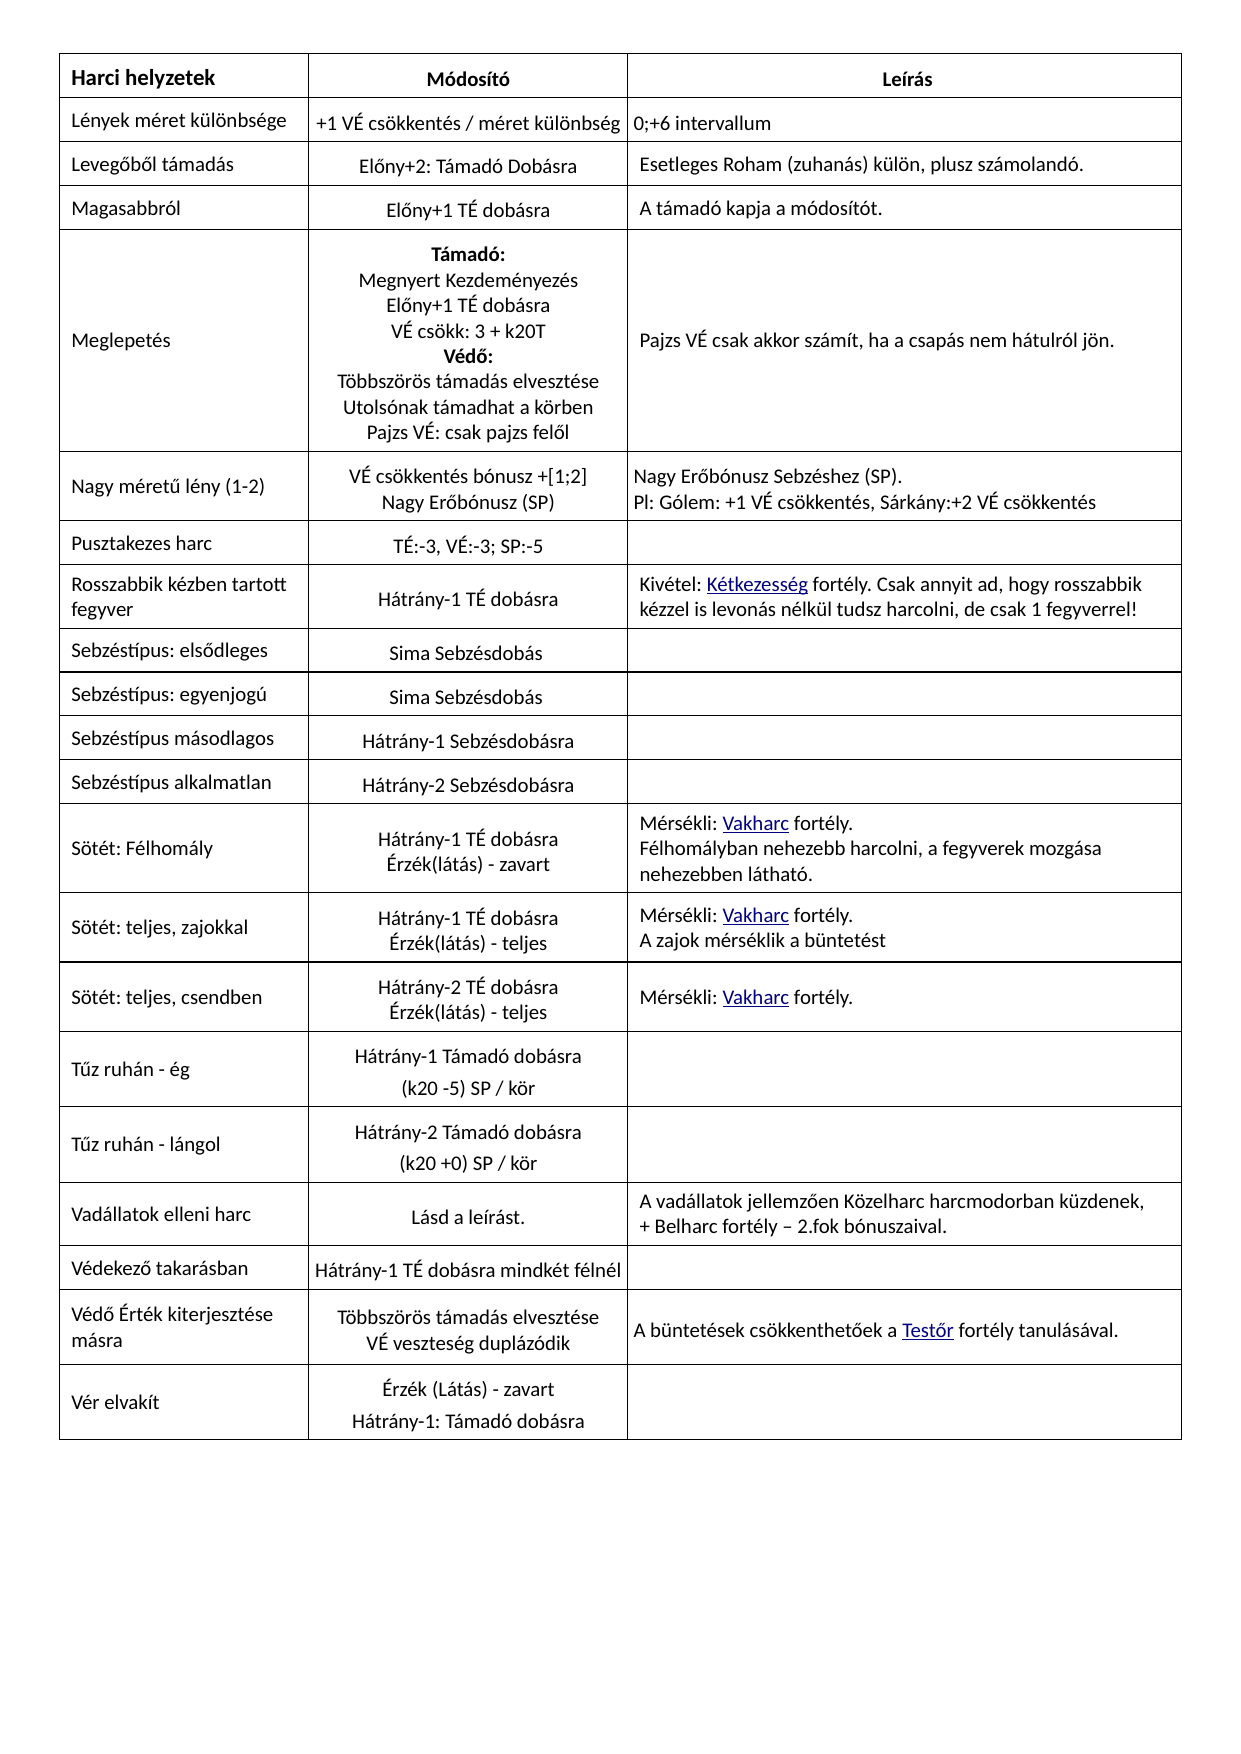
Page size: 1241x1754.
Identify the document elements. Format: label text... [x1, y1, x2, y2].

table_cell [628, 1365, 1181, 1439]
table_cell TÉ:-3, VÉ:-3; SP:-5 [309, 521, 627, 564]
table_cell Tűz ruhán - ég [60, 1032, 308, 1106]
table_cell [628, 673, 1181, 715]
table_cell Hátrány-2 Támadó dobásra (k20 +0) SP / kör [309, 1107, 627, 1182]
table_cell Sebzéstípus másodlagos [60, 716, 308, 759]
table_cell Hátrány-1 TÉ dobásra Érzék(látás) - teljes [309, 893, 627, 961]
table_cell Sebzéstípus: elsődleges [60, 629, 308, 671]
table_cell Pajzs VÉ csak akkor számít, ha a csapás nem hátulról jön. [628, 230, 1181, 451]
table_cell A büntetések csökkenthetőek a Testőr fortély tanulásával. [628, 1290, 1181, 1364]
table_cell Sebzéstípus alkalmatlan [60, 760, 308, 803]
table_cell Hátrány-1 Támadó dobásra (k20 -5) SP / kör [309, 1032, 627, 1106]
table_cell [628, 1246, 1181, 1289]
table_cell Lények méret különbsége [60, 98, 308, 141]
table_cell Kivétel: Kétkezesség fortély. Csak annyit ad, hogy rosszabbik kézzel is levonás nélkül tudsz harcolni, de csak 1 fegyverrel! [628, 565, 1181, 627]
table_header Leírás [628, 54, 1181, 97]
table_cell Támadó: Megnyert Kezdeményezés Előny+1 TÉ dobásra VÉ csökk: 3 + k20T Védő: Többszörös támadás elvesztése Utolsónak támadhat a körben Pajzs VÉ: csak pajzs felől [309, 230, 627, 451]
table_cell Előny+2: Támadó Dobásra [309, 142, 627, 185]
table_cell Nagy méretű lény (1-2) [60, 452, 308, 520]
table_cell Hátrány-2 Sebzésdobásra [309, 760, 627, 803]
table_cell Vér elvakít [60, 1365, 308, 1439]
table_cell Érzék (Látás) - zavart Hátrány-1: Támadó dobásra [309, 1365, 627, 1439]
table_cell [628, 760, 1181, 803]
table_cell Hátrány-2 TÉ dobásra Érzék(látás) - teljes [309, 963, 627, 1031]
table_cell A vadállatok jellemzően Közelharc harcmodorban küzdenek, + Belharc fortély – 2.fok bónuszaival. [628, 1183, 1181, 1245]
table_header Módosító [309, 54, 627, 97]
table_header Harci helyzetek [60, 54, 308, 97]
table_cell [628, 716, 1181, 759]
table_cell Sötét: teljes, zajokkal [60, 893, 308, 961]
table_cell Sötét: Félhomály [60, 804, 308, 892]
table_cell [628, 1032, 1181, 1106]
table_cell Előny+1 TÉ dobásra [309, 186, 627, 229]
table_cell Hátrány-1 Sebzésdobásra [309, 716, 627, 759]
table_cell Hátrány-1 TÉ dobásra [309, 565, 627, 627]
table_cell 0;+6 intervallum [628, 98, 1181, 141]
table_cell Hátrány-1 TÉ dobásra mindkét félnél [309, 1246, 627, 1289]
table_cell Nagy Erőbónusz Sebzéshez (SP). Pl: Gólem: +1 VÉ csökkentés, Sárkány:+2 VÉ csökkentés [628, 452, 1181, 520]
table_cell Vadállatok elleni harc [60, 1183, 308, 1245]
table_cell Pusztakezes harc [60, 521, 308, 564]
table_cell Lásd a leírást. [309, 1183, 627, 1245]
table_cell Tűz ruhán - lángol [60, 1107, 308, 1182]
table_cell Magasabbról [60, 186, 308, 229]
table_cell VÉ csökkentés bónusz +[1;2] Nagy Erőbónusz (SP) [309, 452, 627, 520]
table_cell [628, 629, 1181, 671]
table_cell Mérsékli: Vakharc fortély. [628, 963, 1181, 1031]
table_cell Mérsékli: Vakharc fortély. A zajok mérséklik a büntetést [628, 893, 1181, 961]
table_cell Mérsékli: Vakharc fortély. Félhomályban nehezebb harcolni, a fegyverek mozgása nehezebben látható. [628, 804, 1181, 892]
table_cell Hátrány-1 TÉ dobásra Érzék(látás) - zavart [309, 804, 627, 892]
table_cell Meglepetés [60, 230, 308, 451]
table_cell Védő Érték kiterjesztése másra [60, 1290, 308, 1364]
table_cell Levegőből támadás [60, 142, 308, 185]
table_cell Védekező takarásban [60, 1246, 308, 1289]
table_cell Többszörös támadás elvesztése VÉ veszteség duplázódik [309, 1290, 627, 1364]
table_cell +1 VÉ csökkentés / méret különbség [309, 98, 627, 141]
table_cell Sebzéstípus: egyenjogú [60, 673, 308, 715]
table_cell Sima Sebzésdobás [309, 673, 627, 715]
table_cell Sötét: teljes, csendben [60, 963, 308, 1031]
table_cell Rosszabbik kézben tartott fegyver [60, 565, 308, 627]
table_cell Esetleges Roham (zuhanás) külön, plusz számolandó. [628, 142, 1181, 185]
table_cell Sima Sebzésdobás [309, 629, 627, 671]
table_cell [628, 521, 1181, 564]
table_cell A támadó kapja a módosítót. [628, 186, 1181, 229]
table_cell [628, 1107, 1181, 1182]
